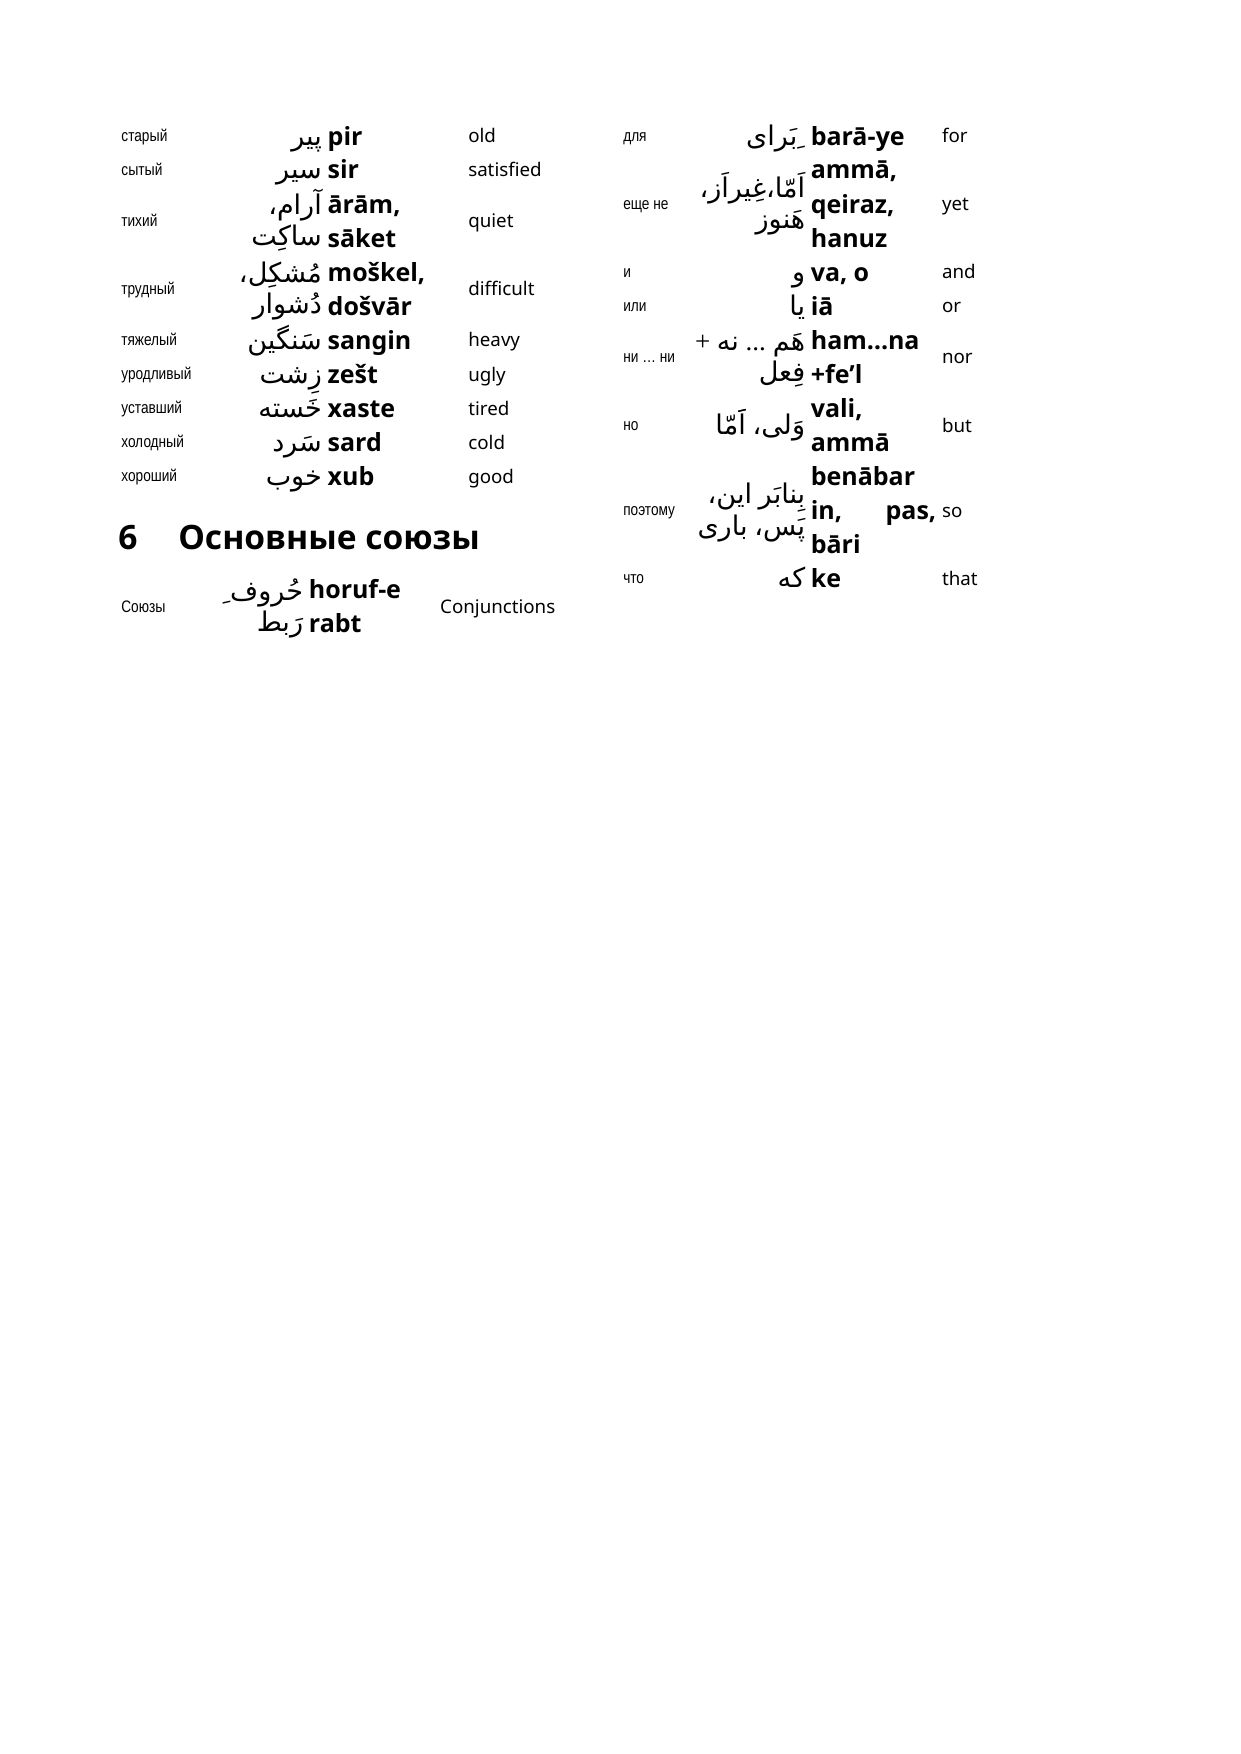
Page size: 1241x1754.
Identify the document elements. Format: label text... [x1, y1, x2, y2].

table_cell поэтому [620, 459, 686, 561]
table_cell cold [465, 425, 559, 459]
table_cell sir [324, 152, 465, 186]
table_cell سَنگین [203, 323, 324, 357]
table_cell that [939, 561, 1061, 595]
table_cell va, o [808, 254, 939, 288]
table_cell ammā, qeiraz, hanuz [808, 152, 939, 254]
table_cell zešt [324, 357, 465, 391]
table_cell وَلی، اََمّا [686, 391, 808, 459]
table_cell уставший [118, 391, 202, 425]
table_cell хороший [118, 459, 202, 493]
table_cell тихий [118, 186, 202, 254]
table_cell quiet [465, 186, 559, 254]
table_cell یا [686, 289, 808, 322]
table_cell سیر [203, 152, 324, 186]
table_cell холодный [118, 425, 202, 459]
table_cell هَم ... نه + فِعل [686, 323, 808, 391]
table_header حُروف ِ رَبط [184, 572, 306, 640]
table_cell но [620, 391, 686, 459]
table_cell sangin [324, 323, 465, 357]
table_cell or [939, 289, 1061, 322]
table_cell сытый [118, 152, 202, 186]
table_header horuf-e rabt [306, 572, 437, 640]
table_cell еще не [620, 152, 686, 254]
table_cell زِشت [203, 357, 324, 391]
table_cell pir [324, 118, 465, 152]
table_cell ārām, sāket [324, 186, 465, 254]
table_cell بِنابَر این، پَس، باری [686, 459, 808, 561]
table_cell بَرای ِ [686, 118, 808, 152]
table_cell что [620, 561, 686, 595]
table_cell خَسته [203, 391, 324, 425]
table_cell ke [808, 561, 939, 595]
table_cell اَمّا،غِیراَز، هَنوز [686, 152, 808, 254]
table_cell difficult [465, 254, 559, 322]
table_cell barā-ye [808, 118, 939, 152]
table_cell for [939, 118, 1061, 152]
table_header Conjunctions [437, 572, 559, 640]
table_cell benābar in, pas, bāri [808, 459, 939, 561]
table_cell ни … ни [620, 323, 686, 391]
table_cell خوب [203, 459, 324, 493]
table_cell پیر [203, 118, 324, 152]
table_header Союзы [118, 572, 184, 640]
table_cell old [465, 118, 559, 152]
table_cell good [465, 459, 559, 493]
table_cell тяжелый [118, 323, 202, 357]
table_cell but [939, 391, 1061, 459]
table_cell или [620, 289, 686, 322]
table_cell ham…na +fe’l [808, 323, 939, 391]
table_cell moškel, došvār [324, 254, 465, 322]
table_cell nor [939, 323, 1061, 391]
table_cell مُشکِل، دُشوار [203, 254, 324, 322]
table_cell и [620, 254, 686, 288]
table_cell sard [324, 425, 465, 459]
table_cell уродливый [118, 357, 202, 391]
table_cell iā [808, 289, 939, 322]
table_cell старый [118, 118, 202, 152]
table_cell vali, ammā [808, 391, 939, 459]
table_cell xaste [324, 391, 465, 425]
subtitle Основные союзы [118, 514, 620, 559]
table_cell so [939, 459, 1061, 561]
table_cell satisfied [465, 152, 559, 186]
table_cell трудный [118, 254, 202, 322]
table_cell xub [324, 459, 465, 493]
table_cell для [620, 118, 686, 152]
table_cell heavy [465, 323, 559, 357]
table_cell yet [939, 152, 1061, 254]
table_cell که [686, 561, 808, 595]
table_cell آرام، ساکِت [203, 186, 324, 254]
table_cell and [939, 254, 1061, 288]
table_cell ugly [465, 357, 559, 391]
table_cell و [686, 254, 808, 288]
table_cell tired [465, 391, 559, 425]
table_cell سَرد [203, 425, 324, 459]
